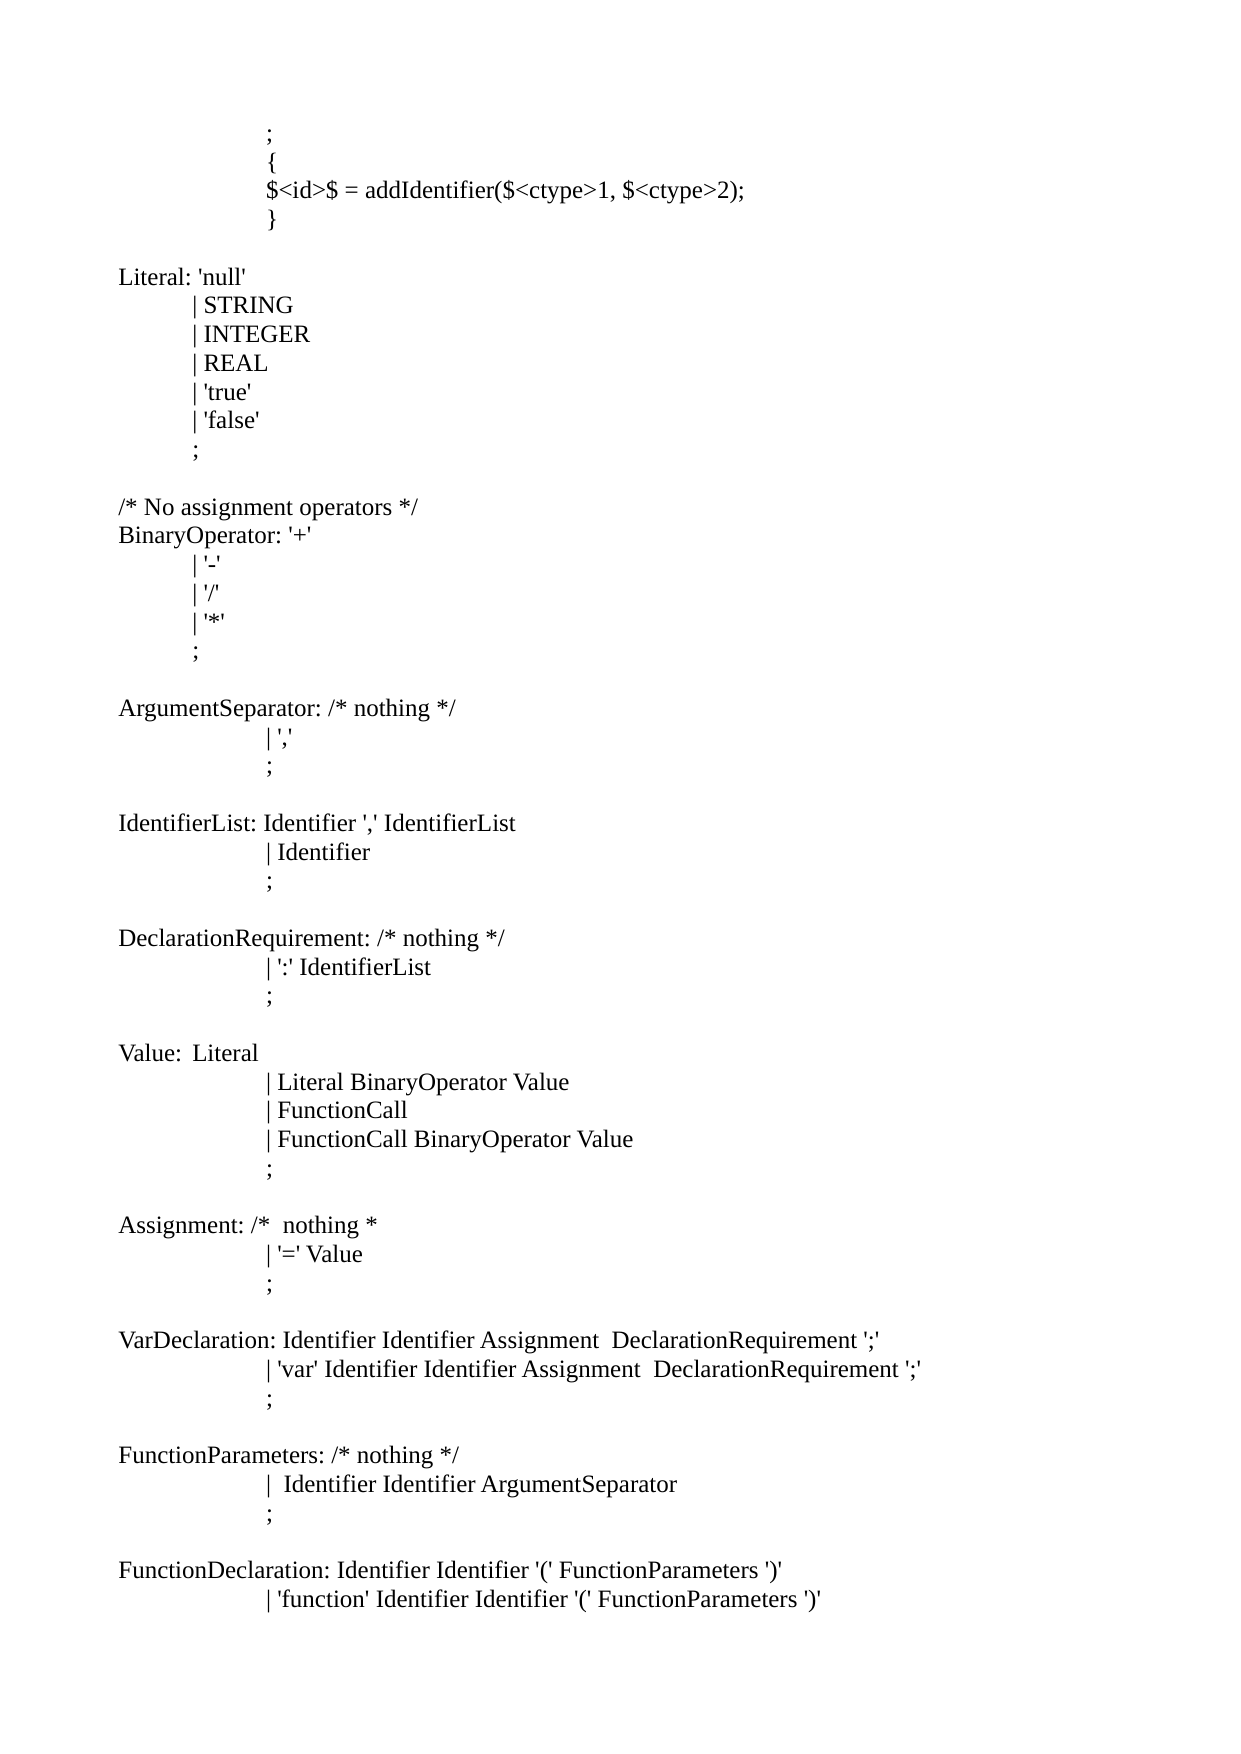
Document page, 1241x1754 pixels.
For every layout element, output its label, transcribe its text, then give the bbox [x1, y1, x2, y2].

text | '*' [118, 607, 1122, 636]
text | INTEGER [118, 319, 1122, 348]
text Literal: 'null' [118, 262, 1122, 291]
text | '=' Value [118, 1239, 1122, 1268]
text ; [118, 751, 1122, 779]
text ; [118, 1498, 1122, 1527]
text ; [118, 981, 1122, 1009]
text IdentifierList: Identifier ',' IdentifierList [118, 808, 1122, 837]
text | FunctionCall [118, 1096, 1122, 1124]
text Assignment: /* nothing * [118, 1211, 1122, 1239]
text ; [118, 636, 1122, 664]
text } [118, 204, 1122, 233]
text | Identifier Identifier ArgumentSeparator [118, 1469, 1122, 1498]
text ArgumentSeparator: /* nothing */ [118, 693, 1122, 722]
text | 'false' [118, 406, 1122, 434]
text | '/' [118, 578, 1122, 607]
text ; [118, 434, 1122, 463]
text | 'true' [118, 377, 1122, 406]
text DeclarationRequirement: /* nothing */ [118, 923, 1122, 952]
text ; [118, 1153, 1122, 1182]
text /* No assignment operators */ [118, 492, 1122, 521]
text | Literal BinaryOperator Value [118, 1067, 1122, 1096]
text | ':' IdentifierList [118, 952, 1122, 981]
text $<id>$ = addIdentifier($<ctype>1, $<ctype>2); [118, 176, 1122, 204]
text | Identifier [118, 837, 1122, 866]
text ; [118, 1383, 1122, 1412]
text VarDeclaration: Identifier Identifier Assignment DeclarationRequirement ';' [118, 1326, 1122, 1354]
text FunctionDeclaration: Identifier Identifier '(' FunctionParameters ')' [118, 1556, 1122, 1584]
text Value: Literal [118, 1038, 1122, 1067]
text ; [118, 118, 1122, 147]
text | REAL [118, 348, 1122, 377]
text BinaryOperator: '+' [118, 521, 1122, 549]
text | FunctionCall BinaryOperator Value [118, 1124, 1122, 1153]
text | 'function' Identifier Identifier '(' FunctionParameters ')' [118, 1584, 1122, 1613]
text FunctionParameters: /* nothing */ [118, 1441, 1122, 1469]
text | '-' [118, 549, 1122, 578]
text | STRING [118, 291, 1122, 319]
text { [118, 147, 1122, 176]
text ; [118, 1268, 1122, 1297]
text ; [118, 866, 1122, 894]
text | 'var' Identifier Identifier Assignment DeclarationRequirement ';' [118, 1354, 1122, 1383]
text | ',' [118, 722, 1122, 751]
